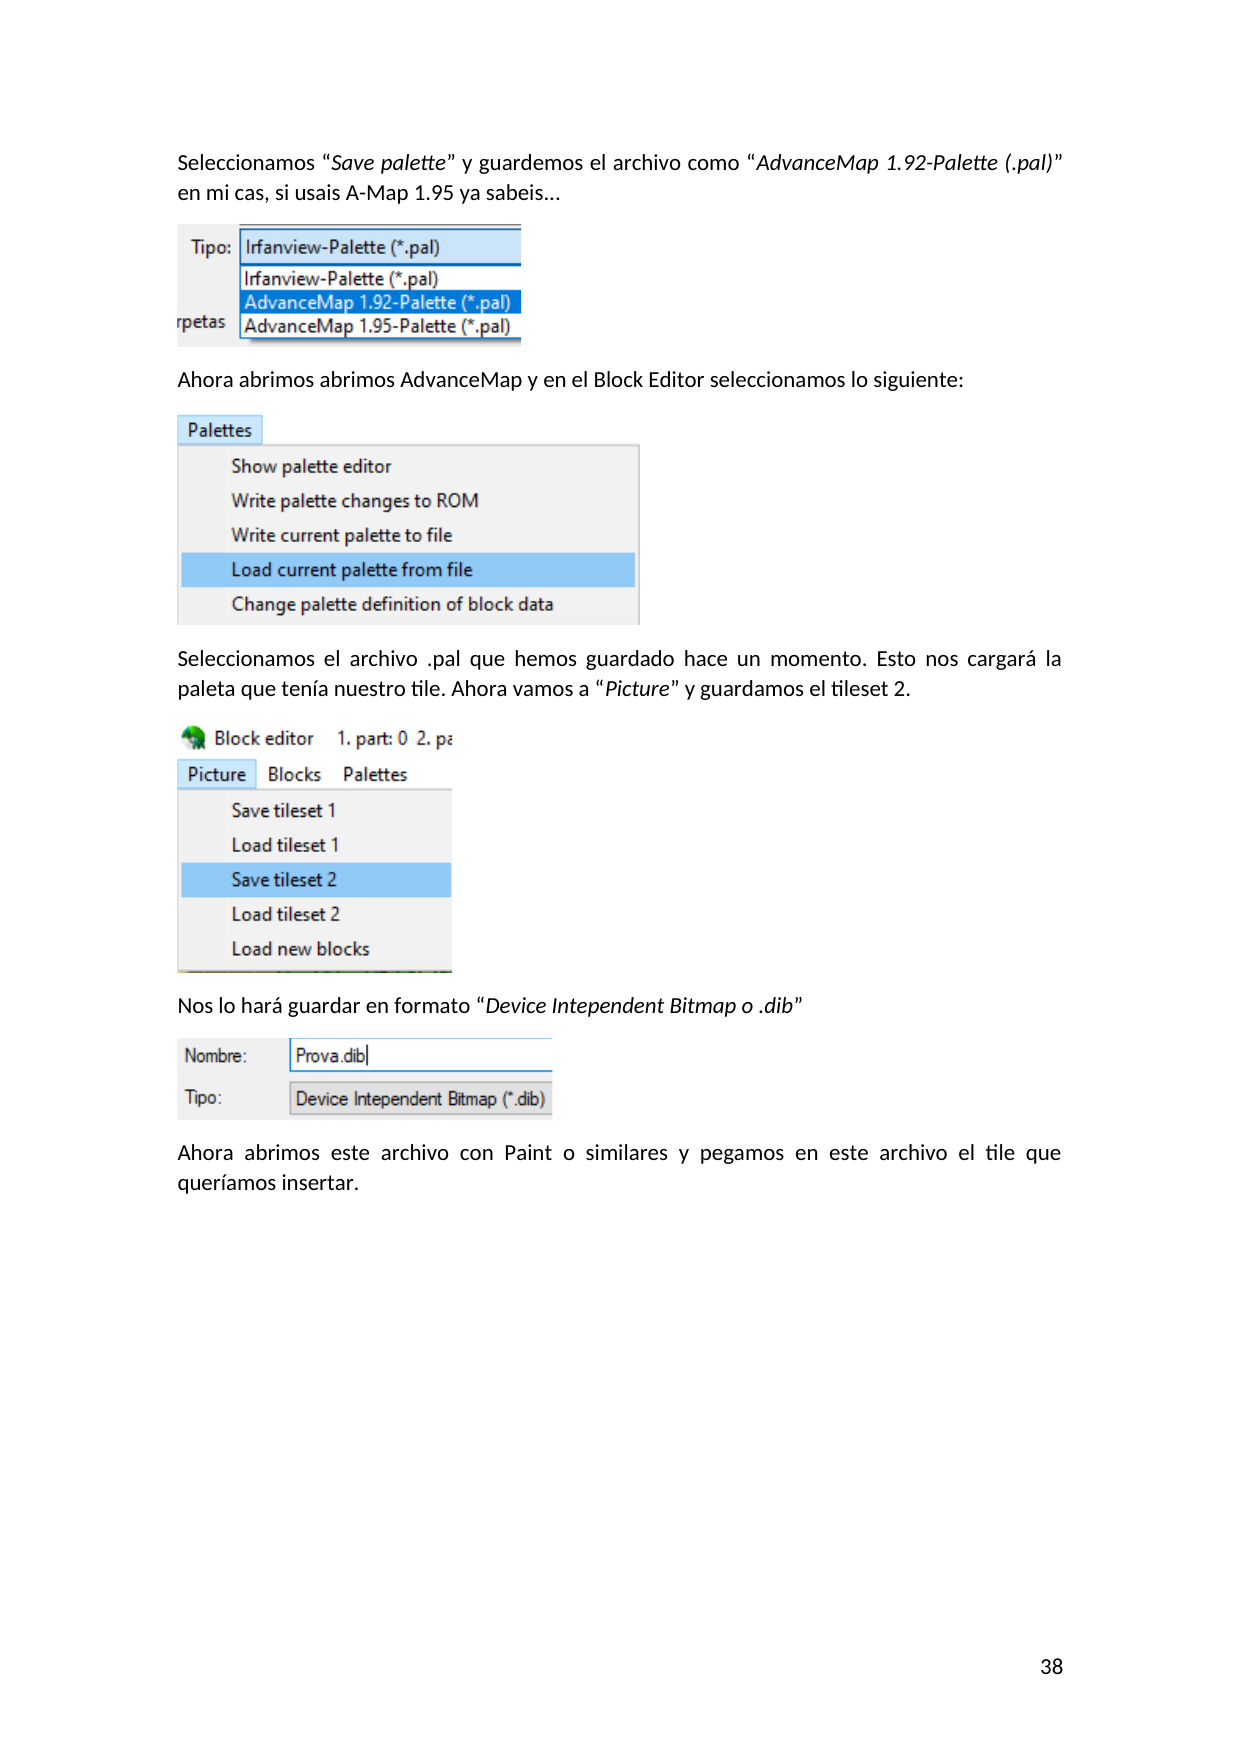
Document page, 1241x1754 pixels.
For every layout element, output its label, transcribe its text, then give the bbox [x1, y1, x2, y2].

text Nos lo hará guardar en formato “Device Intependent Bitmap o .dib” [177, 991, 1063, 1019]
picture [177, 412, 640, 625]
picture [177, 720, 453, 973]
text Ahora abrimos este archivo con Paint o similares y pegamos en este archivo el tile que queríamos insertar. [177, 1138, 1063, 1196]
text Seleccionamos “Save palette” y guardemos el archivo como “AdvanceMap 1.92-Palette (.pal)” en mi cas, si usais A-Map 1.95 ya sabeis... [177, 148, 1063, 206]
picture [177, 224, 522, 347]
picture [177, 1038, 553, 1120]
text Ahora abrimos abrimos AdvanceMap y en el Block Editor seleccionamos lo siguiente: [177, 365, 1063, 393]
text Seleccionamos el archivo .pal que hemos guardado hace un momento. Esto nos cargará la paleta que tenía nuestro tile. Ahora vamos a “Picture” y guardamos el tileset 2. [177, 644, 1063, 702]
